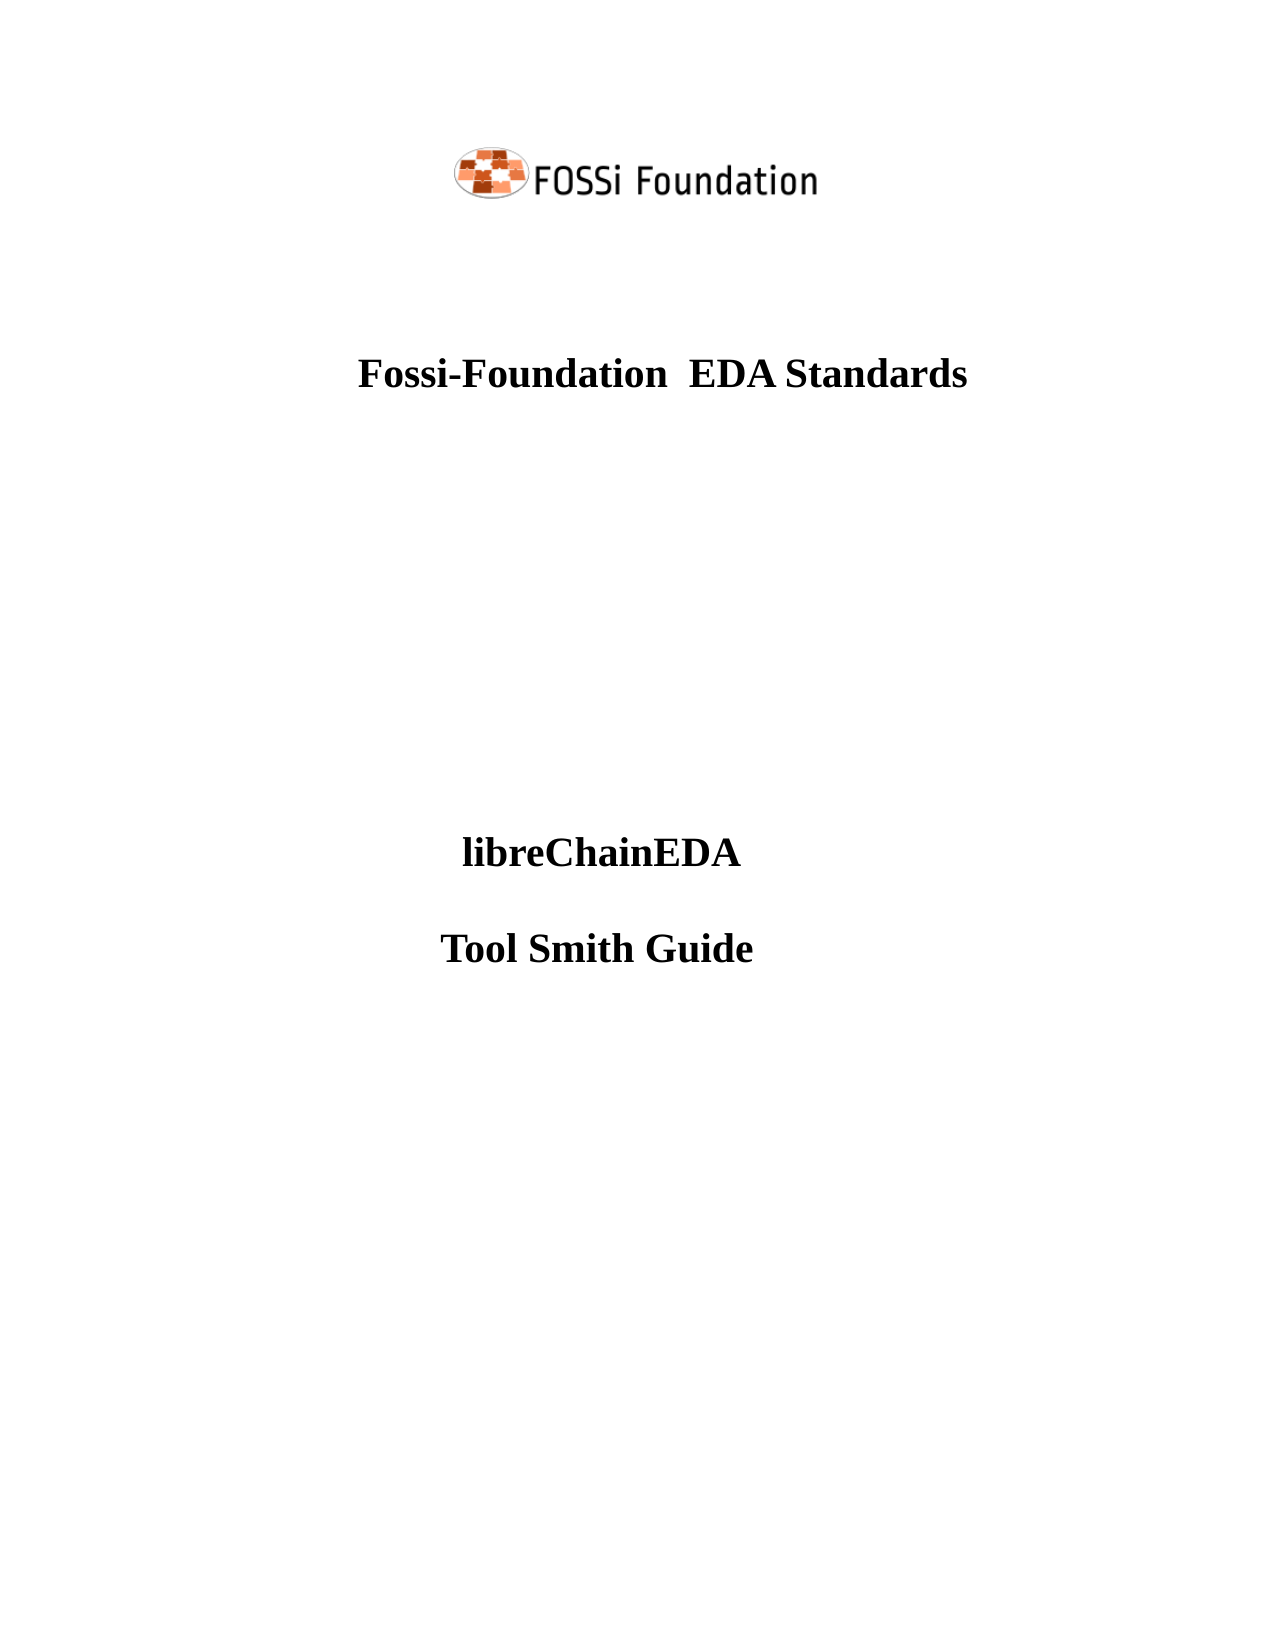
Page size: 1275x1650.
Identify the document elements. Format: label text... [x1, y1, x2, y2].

text Tool Smith Guide [118, 923, 1157, 971]
text libreChainEDA [118, 827, 1157, 875]
text Fossi-Foundation EDA Standards [118, 348, 1157, 396]
picture [452, 146, 823, 201]
